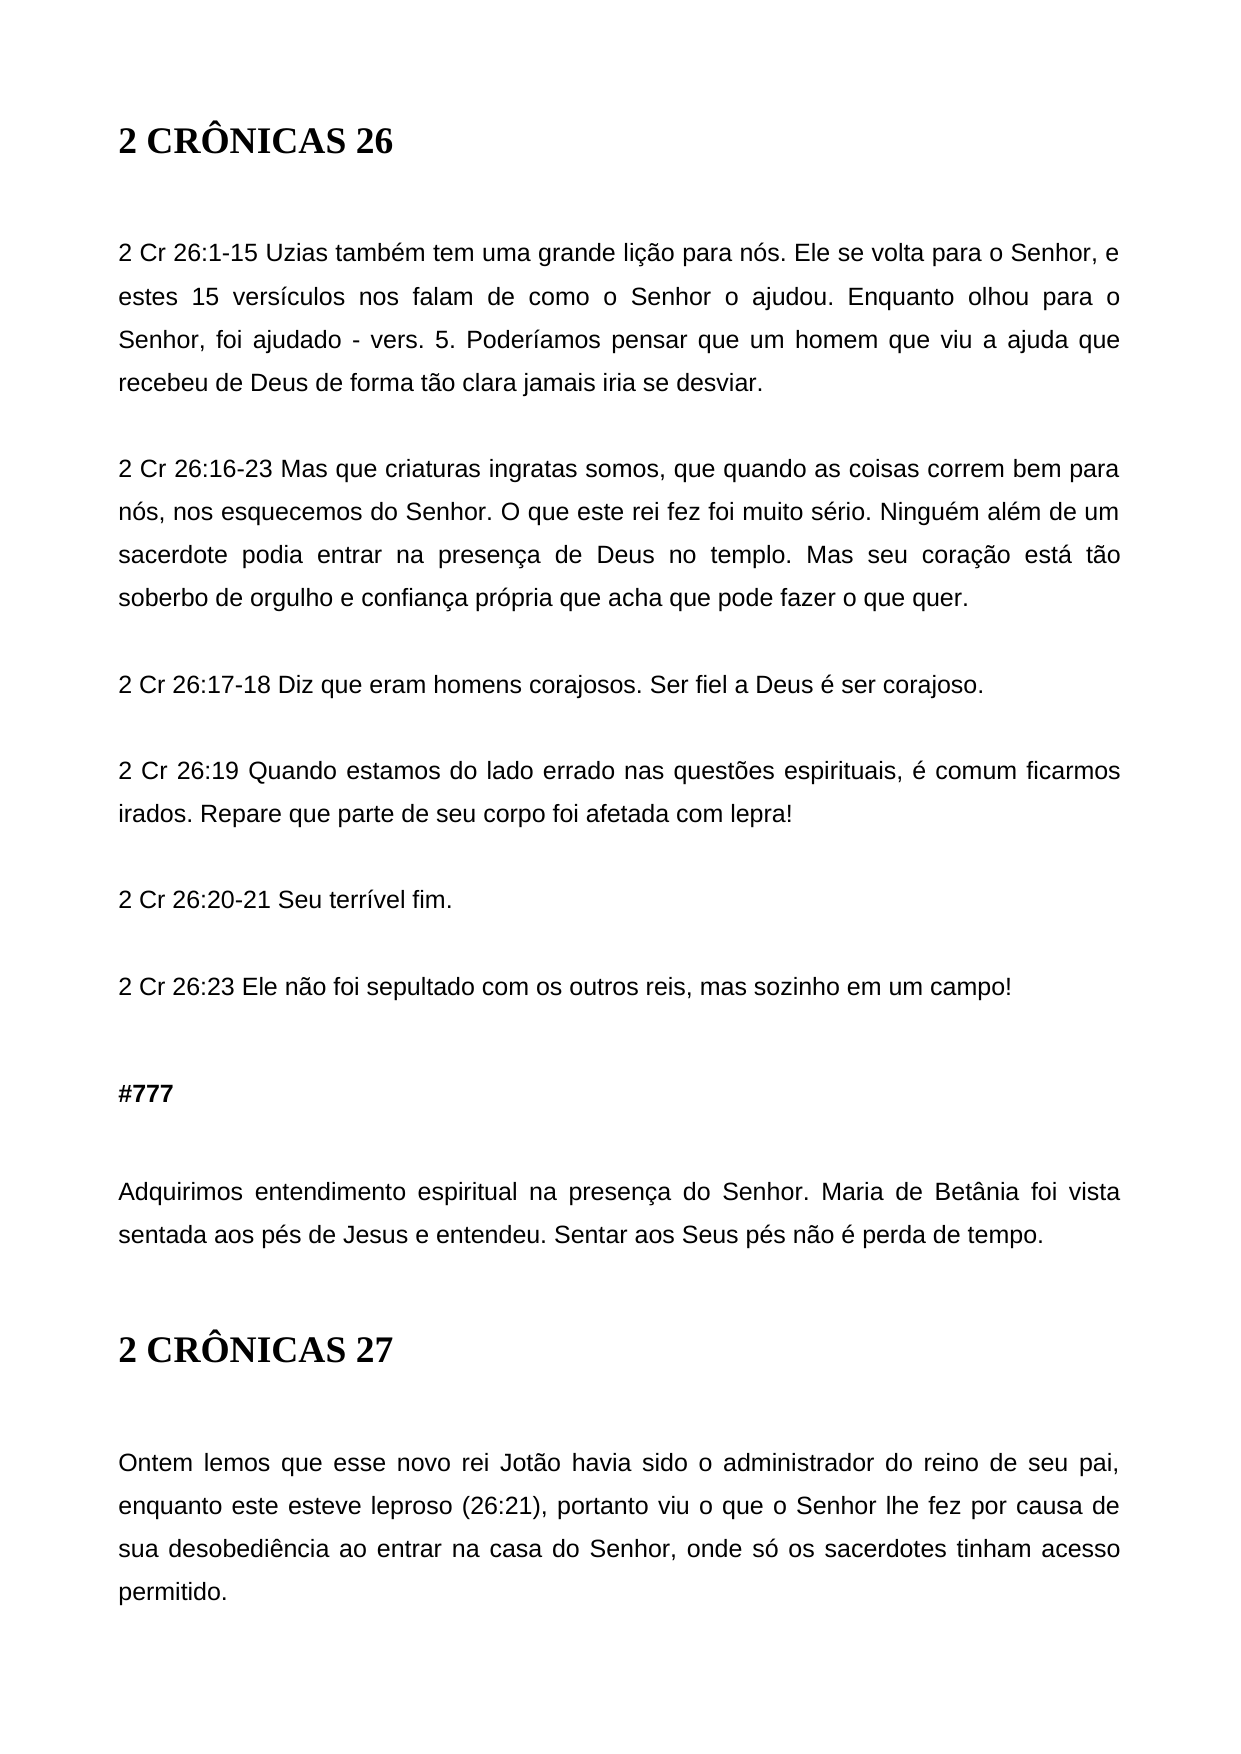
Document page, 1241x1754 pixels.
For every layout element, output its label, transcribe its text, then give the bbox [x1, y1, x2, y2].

subtitle 2 CRÔNICAS 27 [118, 1328, 1122, 1371]
text 2 Cr 26:20-21 Seu terrível fim. [118, 885, 1122, 914]
text Ontem lemos que esse novo rei Jotão havia sido o administrador do reino de seu pai, enquanto este esteve leproso (26:21), portanto viu o que o Senhor lhe fez por causa de sua desobediência ao entrar na casa do Senhor, onde só os sacerdotes tinham acesso permitido. [118, 1448, 1122, 1606]
subtitle #777 [118, 1079, 1122, 1107]
text 2 Cr 26:16-23 Mas que criaturas ingratas somos, que quando as coisas correm bem para nós, nos esquecemos do Senhor. O que este rei fez foi muito sério. Ninguém além de um sacerdote podia entrar na presença de Deus no templo. Mas seu coração está tão soberbo de orgulho e confiança própria que acha que pode fazer o que quer. [118, 454, 1122, 612]
text 2 Cr 26:17-18 Diz que eram homens corajosos. Ser fiel a Deus é ser corajoso. [118, 670, 1122, 698]
subtitle 2 CRÔNICAS 26 [118, 118, 1122, 161]
text 2 Cr 26:19 Quando estamos do lado errado nas questões espirituais, é comum ficarmos irados. Repare que parte de seu corpo foi afetada com lepra! [118, 756, 1122, 828]
text Adquirimos entendimento espiritual na presença do Senhor. Maria de Betânia foi vista sentada aos pés de Jesus e entendeu. Sentar aos Seus pés não é perda de tempo. [118, 1177, 1122, 1249]
text 2 Cr 26:1-15 Uzias também tem uma grande lição para nós. Ele se volta para o Senhor, e estes 15 versículos nos falam de como o Senhor o ajudou. Enquanto olhou para o Senhor, foi ajudado - vers. 5. Poderíamos pensar que um homem que viu a ajuda que recebeu de Deus de forma tão clara jamais iria se desviar. [118, 238, 1122, 397]
text 2 Cr 26:23 Ele não foi sepultado com os outros reis, mas sozinho em um campo! [118, 972, 1122, 1000]
